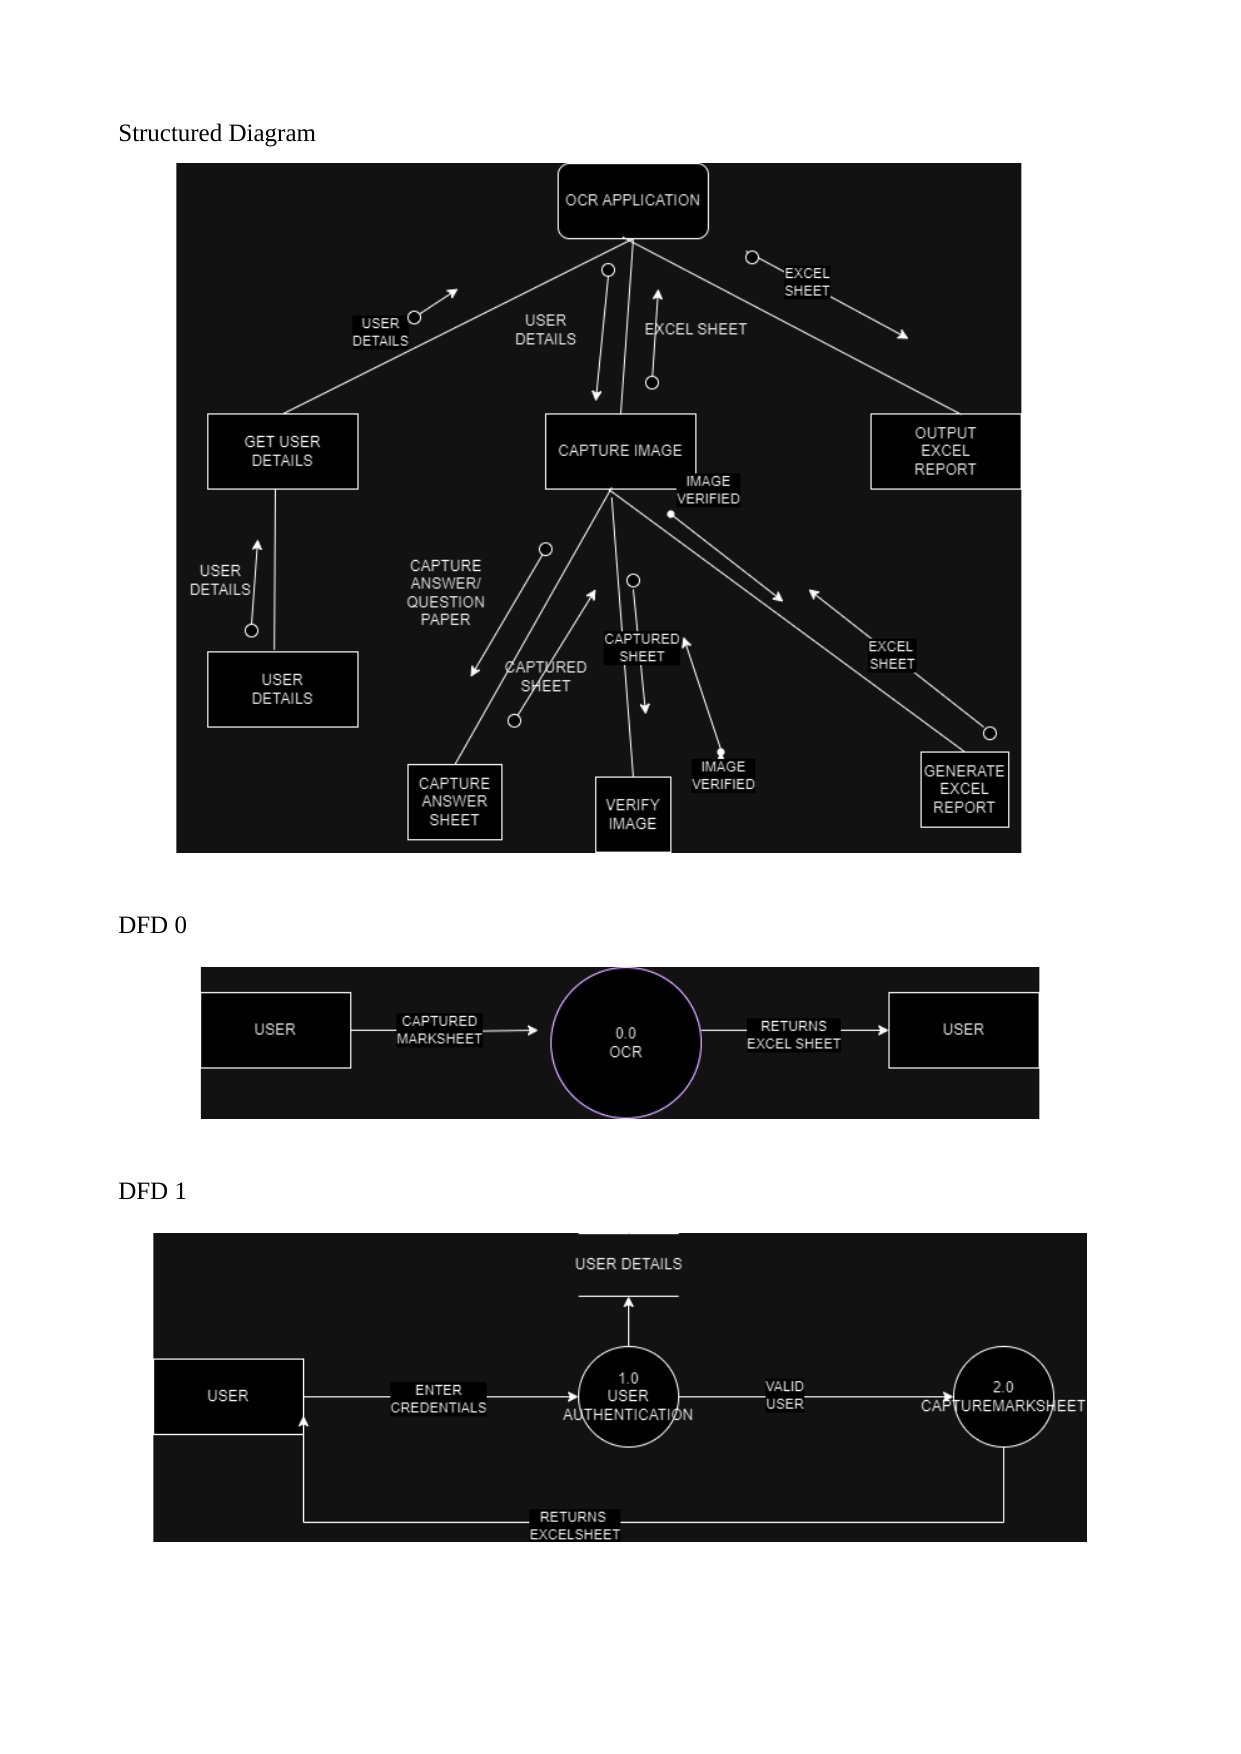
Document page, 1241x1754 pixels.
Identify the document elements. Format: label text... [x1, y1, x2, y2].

text Structured Diagram [118, 118, 1122, 147]
picture [176, 163, 1022, 853]
text DFD 1 [118, 1176, 1122, 1205]
picture [153, 1233, 1087, 1542]
picture [200, 967, 1040, 1119]
text DFD 0 [118, 910, 1122, 939]
